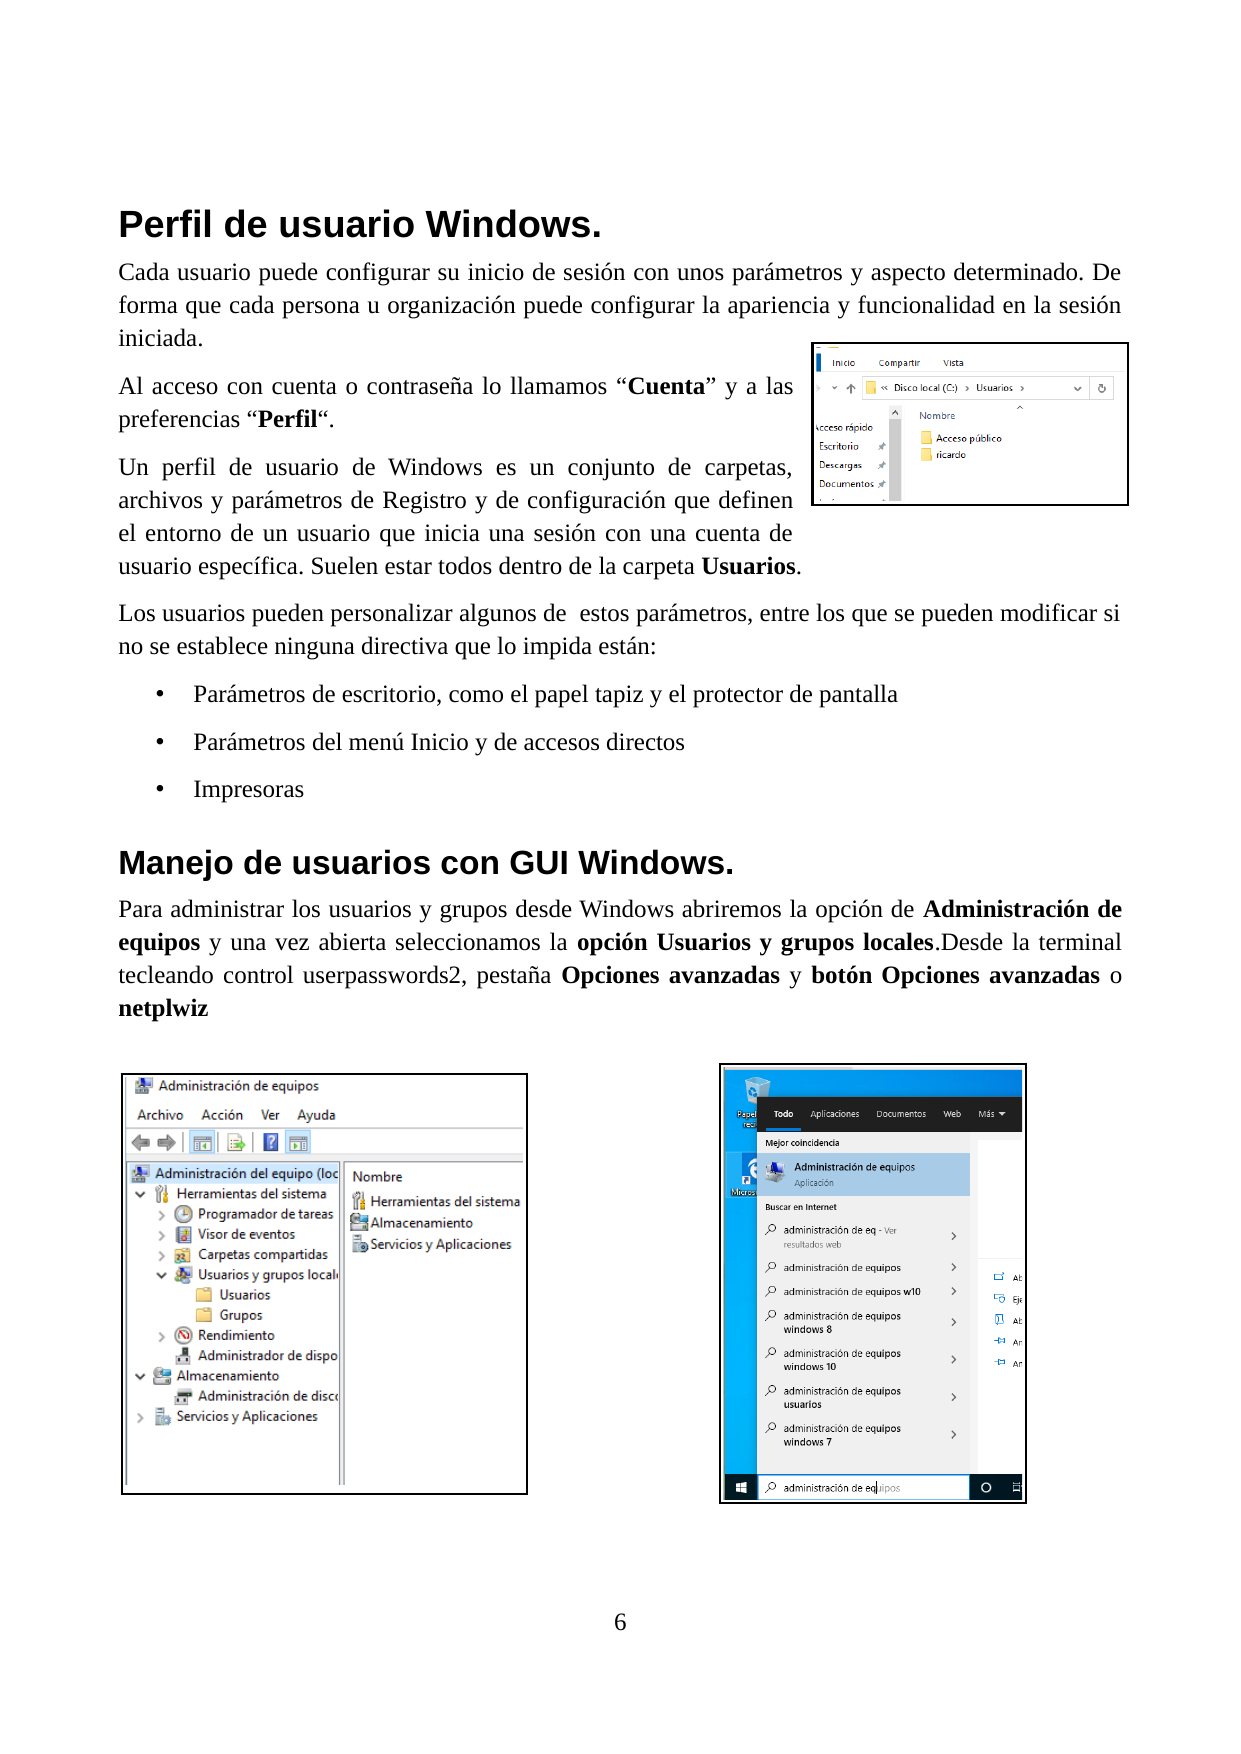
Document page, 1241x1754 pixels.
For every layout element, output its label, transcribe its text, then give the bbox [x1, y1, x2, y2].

list Impresoras [156, 774, 1122, 803]
text Un perfil de usuario de Windows es un conjunto de carpetas, archivos y parámetros de Registro y de configuración que definen el entorno de un usuario que inicia una sesión con una cuenta de usuario específica. Suelen estar todos dentro de la carpeta Usuarios. [118, 452, 1122, 579]
text Para administrar los usuarios y grupos desde Windows abriremos la opción de Administración de equipos y una vez abierta seleccionamos la opción Usuarios y grupos locales.Desde la terminal tecleando control userpasswords2, pestaña Opciones avanzadas y botón Opciones avanzadas o netplwiz [118, 894, 1122, 1022]
text [123, 1075, 526, 1493]
subtitle Perfil de usuario Windows. [118, 201, 1122, 245]
text Cada usuario puede configurar su inicio de sesión con unos parámetros y aspecto determinado. De forma que cada persona u organización puede configurar la apariencia y funcionalidad en la sesión iniciada. [118, 257, 1122, 352]
subtitle Manejo de usuarios con GUI Windows. [118, 843, 1122, 881]
list Parámetros de escritorio, como el papel tapiz y el protector de pantalla [156, 679, 1122, 708]
list Parámetros del menú Inicio y de accesos directos [156, 727, 1122, 755]
picture [723, 1067, 1023, 1500]
picture [125, 1077, 523, 1485]
text Al acceso con cuenta o contraseña lo llamamos “Cuenta” y a las preferencias “Perfil“. [118, 371, 811, 433]
picture [816, 347, 1124, 501]
text [814, 344, 1127, 504]
text Los usuarios pueden personalizar algunos de estos parámetros, entre los que se pueden modificar si no se establece ninguna directiva que lo impida están: [118, 598, 1122, 660]
